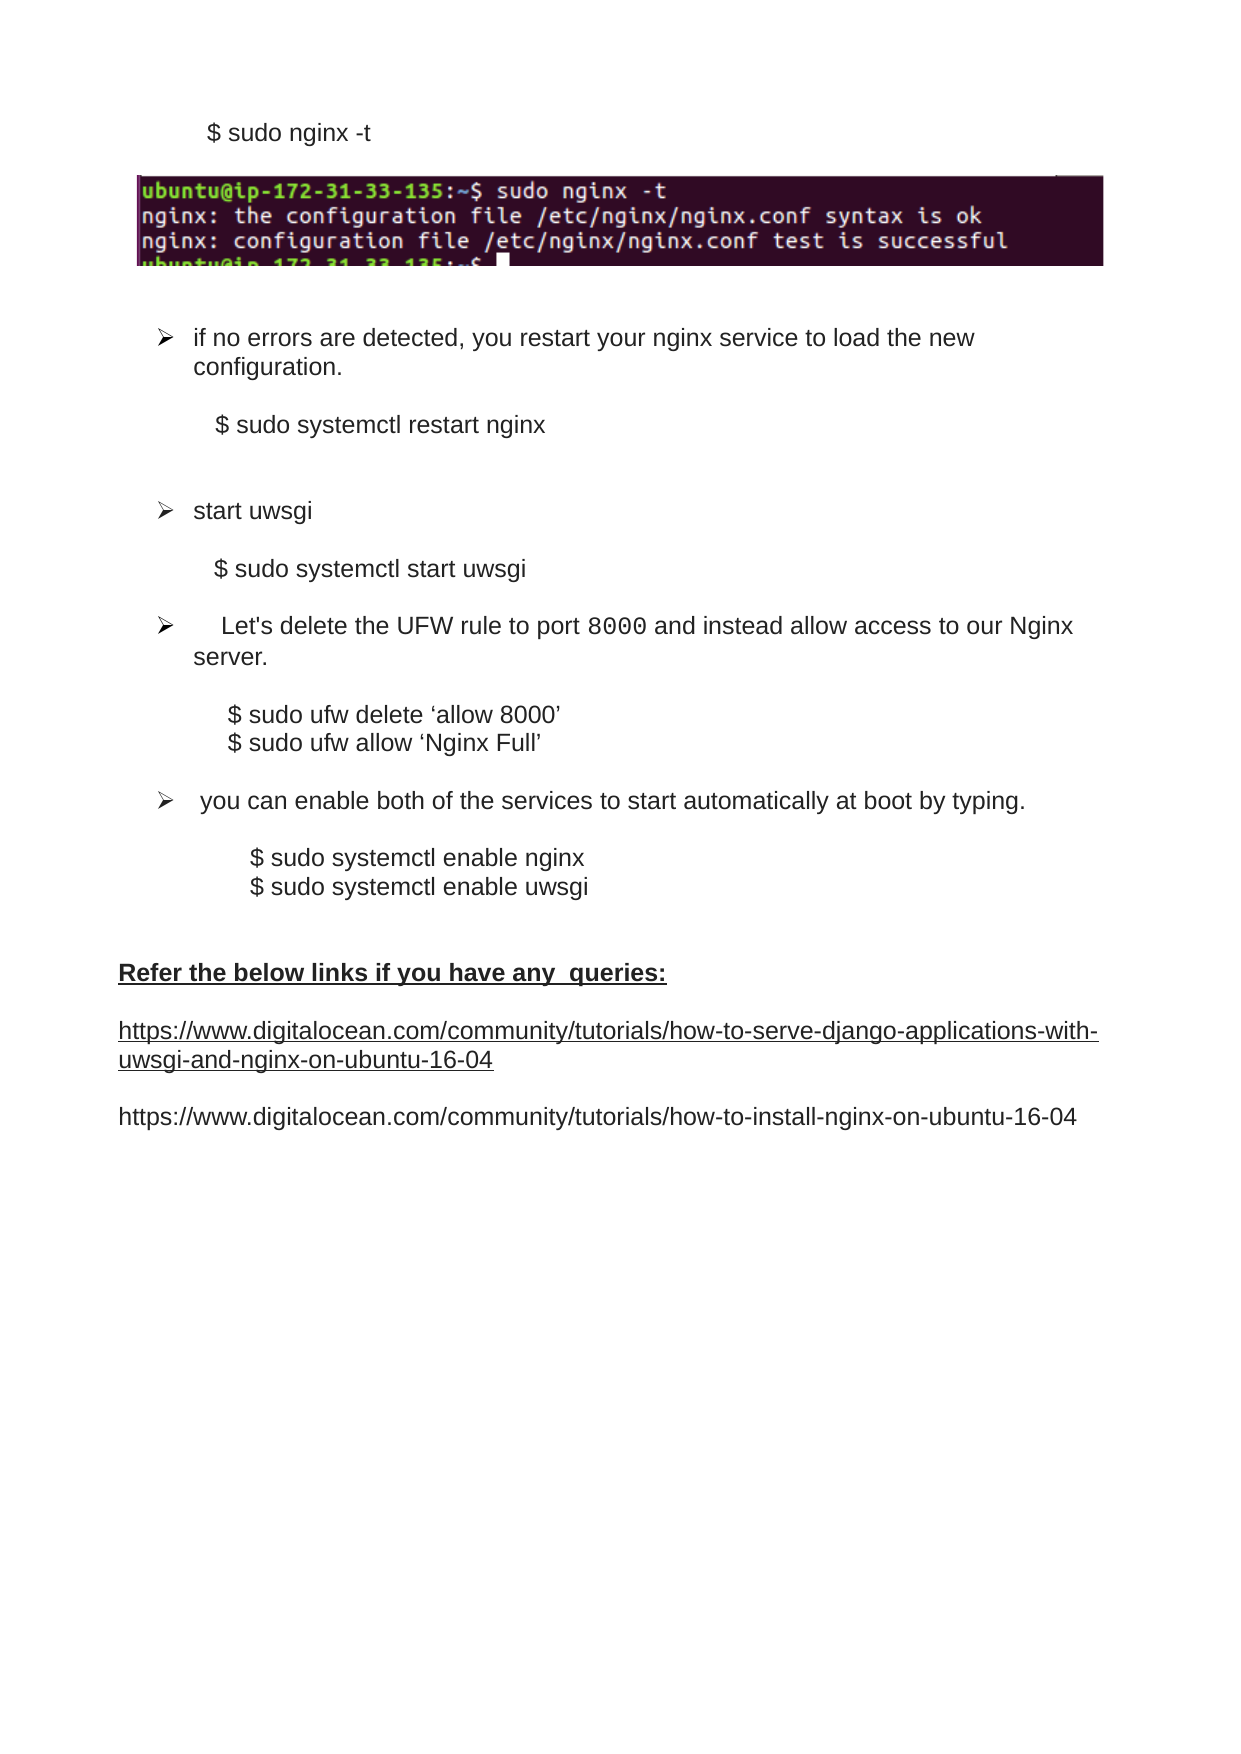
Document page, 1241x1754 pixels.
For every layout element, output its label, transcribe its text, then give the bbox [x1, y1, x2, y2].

list if no errors are detected, you restart your nginx service to load the new configuration. [156, 323, 1122, 381]
text Refer the below links if you have any queries: [118, 958, 1122, 987]
list $ sudo systemctl start uwsgi [156, 554, 1122, 582]
list $ sudo ufw allow ‘Nginx Full’ [156, 728, 1122, 757]
text $ sudo systemctl enable nginx [118, 843, 1122, 872]
text https://www.digitalocean.com/community/tutorials/how-to-serve-django-applications-with-uwsgi-and-nginx-on-ubuntu-16-04 [118, 1016, 1122, 1073]
list $ sudo nginx -t [156, 118, 1122, 147]
list $ sudo ufw delete ‘allow 8000’ [156, 699, 1122, 728]
picture [136, 175, 1104, 266]
list you can enable both of the services to start automatically at boot by typing. [156, 786, 1122, 815]
list start uwsgi [156, 496, 1122, 525]
text $ sudo systemctl enable uwsgi [118, 872, 1122, 901]
list Let's delete the UFW rule to port 8000 and instead allow access to our Nginx server. [156, 611, 1122, 671]
text $ sudo systemctl restart nginx [118, 410, 1122, 438]
text https://www.digitalocean.com/community/tutorials/how-to-install-nginx-on-ubuntu-16-04 [118, 1102, 1122, 1131]
